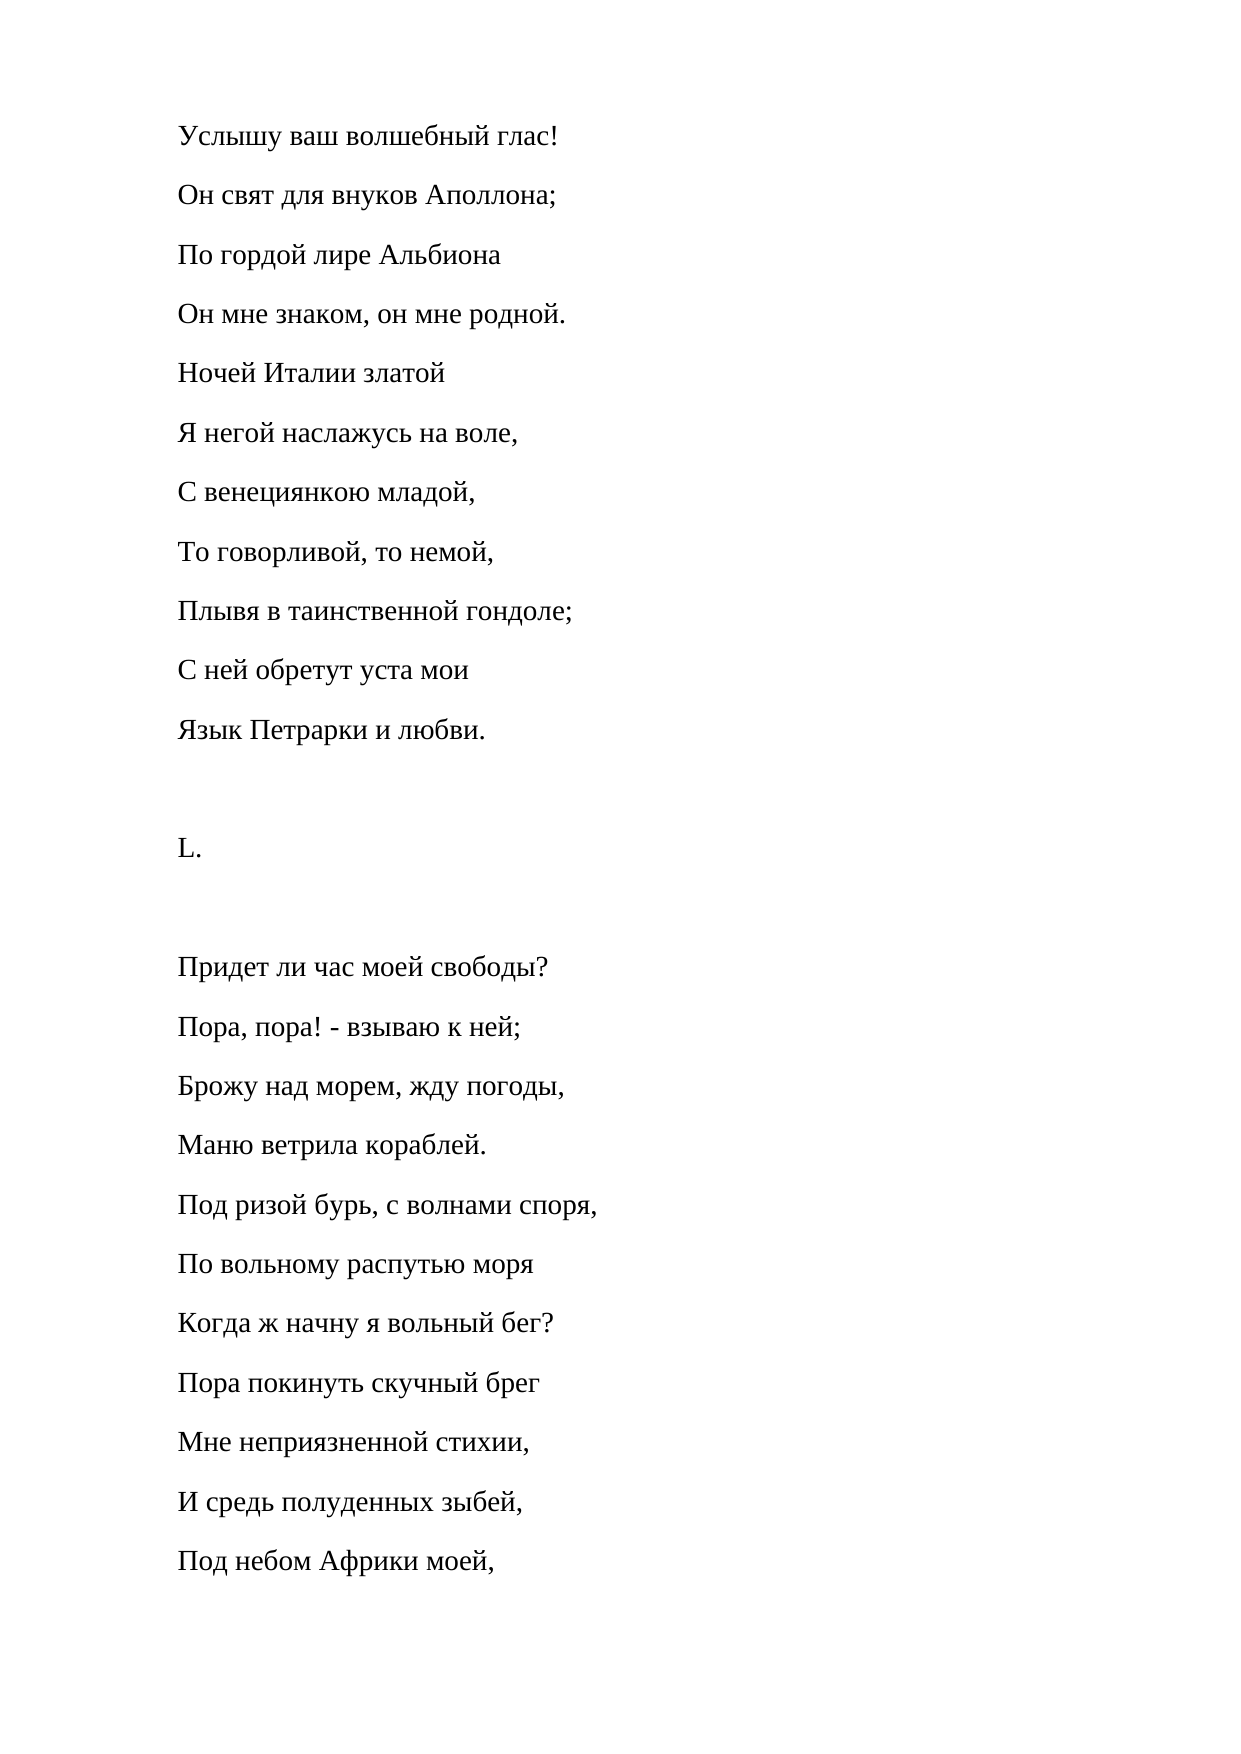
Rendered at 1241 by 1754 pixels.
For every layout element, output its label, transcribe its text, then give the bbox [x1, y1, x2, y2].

text Он мне знаком, он мне родной. [177, 296, 1152, 330]
text Под небом Африки моей, [177, 1543, 1152, 1577]
text Брожу над морем, жду погоды, [177, 1068, 1152, 1102]
text Пора, пора! - взываю к ней; [177, 1009, 1152, 1042]
text L. [177, 831, 1152, 864]
text Придет ли час моей свободы? [177, 949, 1152, 983]
text Пора покинуть скучный брег [177, 1365, 1152, 1398]
text Когда ж начну я вольный бег? [177, 1306, 1152, 1339]
text По вольному распутью моря [177, 1246, 1152, 1280]
text Под ризой бурь, с волнами споря, [177, 1187, 1152, 1220]
text То говорливой, то немой, [177, 534, 1152, 567]
text С венециянкою младой, [177, 474, 1152, 508]
text Я негой наслажусь на воле, [177, 415, 1152, 448]
text Мне неприязненной стихии, [177, 1424, 1152, 1458]
text И средь полуденных зыбей, [177, 1484, 1152, 1517]
text Услышу ваш волшебный глас! [177, 118, 1152, 152]
text Маню ветрила кораблей. [177, 1127, 1152, 1161]
text По гордой лире Альбиона [177, 237, 1152, 270]
text Ночей Италии златой [177, 356, 1152, 389]
text С ней обретут уста мои [177, 652, 1152, 686]
text Плывя в таинственной гондоле; [177, 593, 1152, 627]
text Он свят для внуков Аполлона; [177, 177, 1152, 211]
text Язык Петрарки и любви. [177, 712, 1152, 745]
